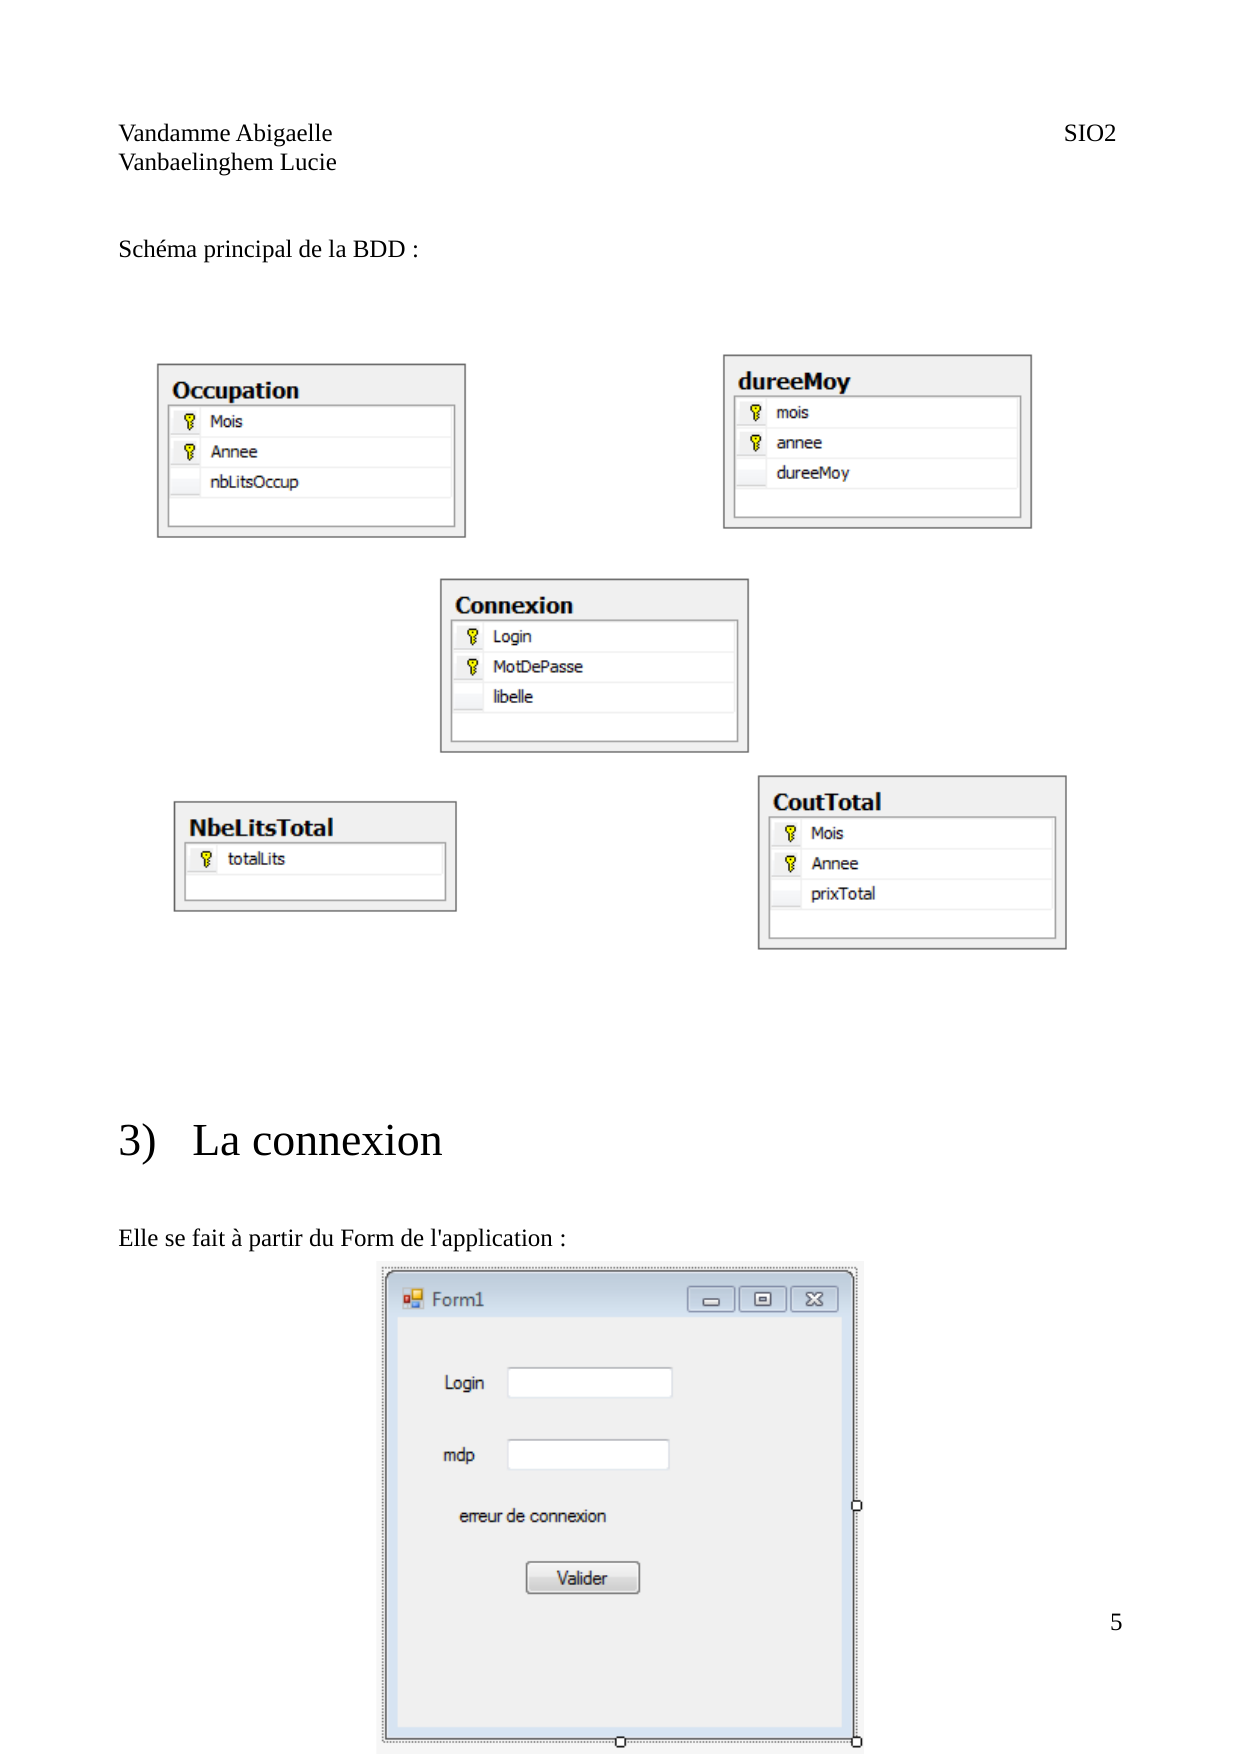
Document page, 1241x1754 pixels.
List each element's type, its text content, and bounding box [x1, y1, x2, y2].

text Elle se fait à partir du Form de l'application : [118, 1223, 1122, 1251]
text 3) La connexion [118, 1112, 1122, 1165]
text Schéma principal de la BDD : [118, 234, 1122, 263]
picture [118, 320, 1123, 1027]
picture [376, 1261, 864, 1754]
